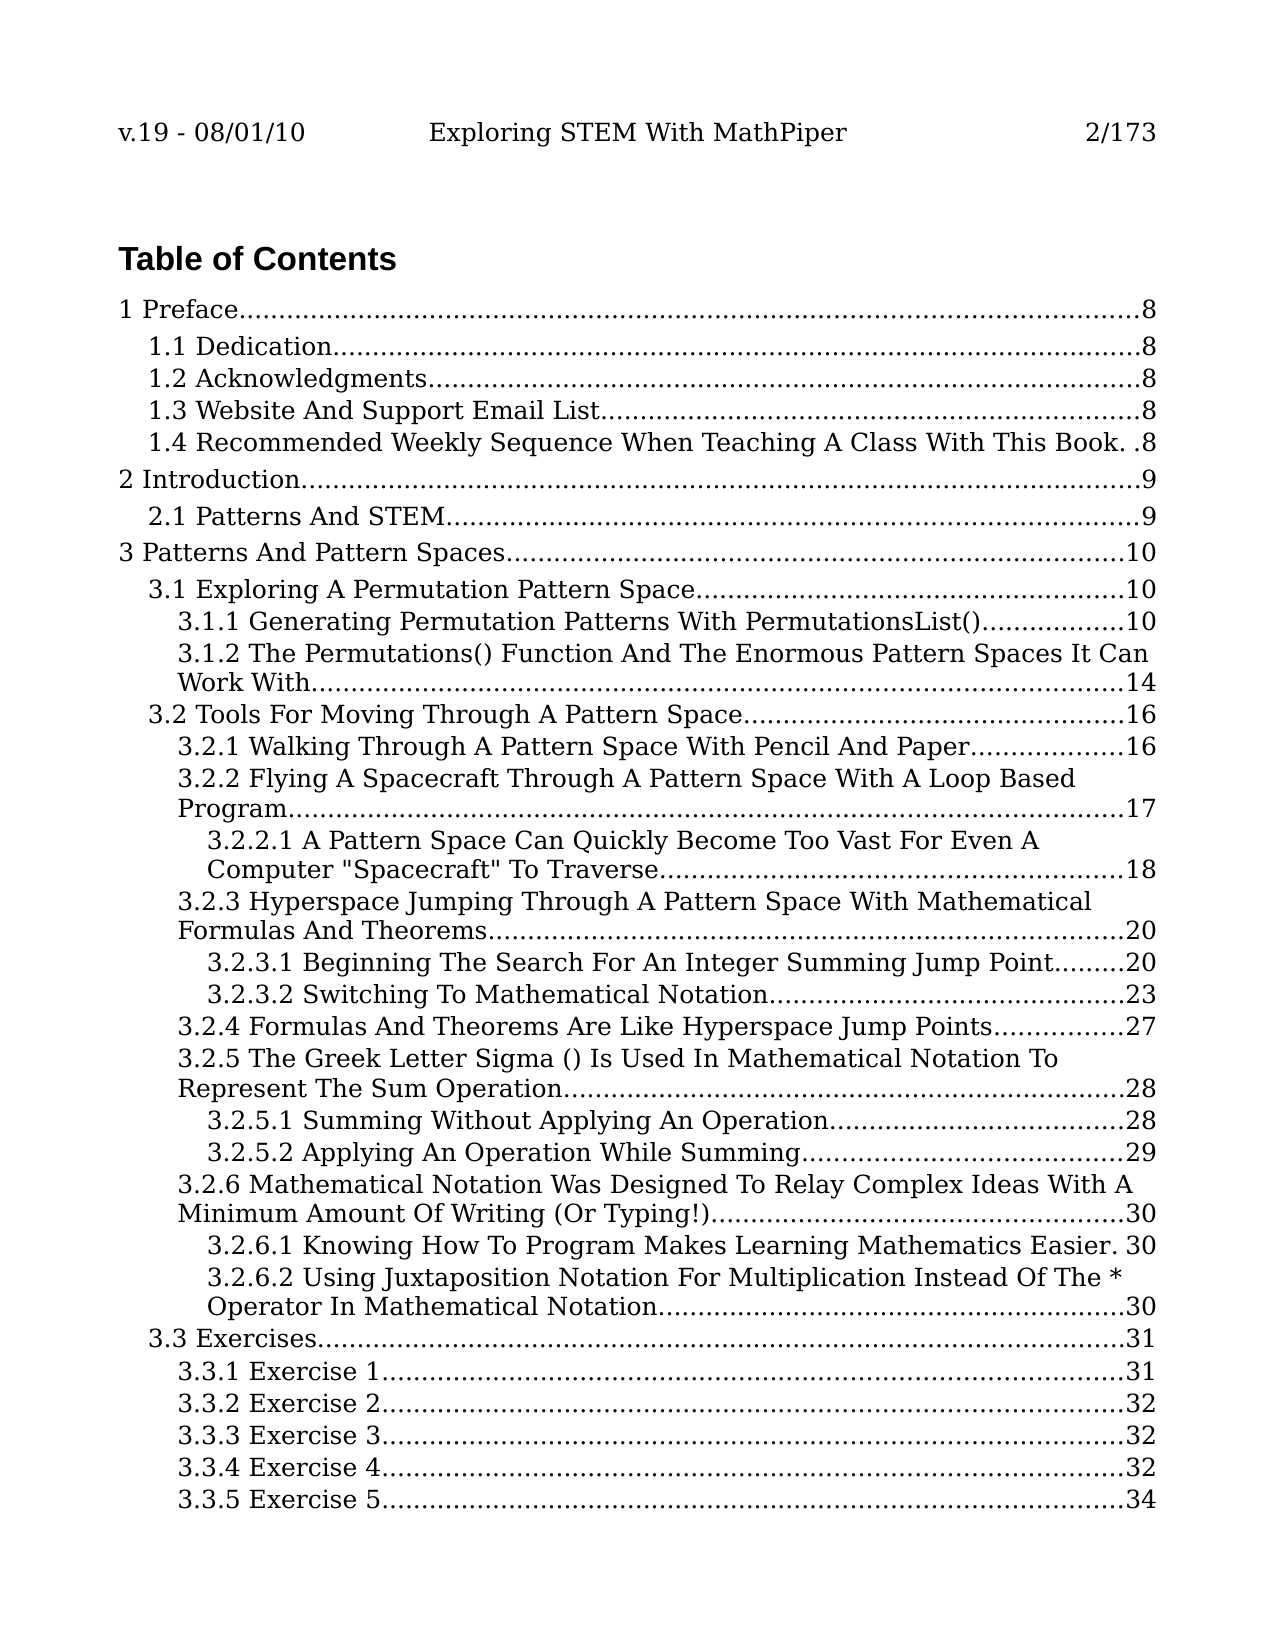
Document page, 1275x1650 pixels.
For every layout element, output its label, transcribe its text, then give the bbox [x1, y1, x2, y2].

text 3.1.1 Generating Permutation Patterns With PermutationsList() 10 [177, 607, 1157, 636]
text 3.3.1 Exercise 1 31 [177, 1357, 1157, 1386]
text 3.1.2 The Permutations() Function And The Enormous Pattern Spaces It Can Work With 14 [177, 639, 1157, 697]
text 3.2.2.1 A Pattern Space Can Quickly Become Too Vast For Even A Computer "Spacecraft" To Traverse 18 [207, 826, 1157, 884]
text 1.3 Website And Support Email List 8 [148, 396, 1157, 425]
text 3.2.1 Walking Through A Pattern Space With Pencil And Paper 16 [177, 732, 1157, 762]
text 3.2.6.2 Using Juxtaposition Notation For Multiplication Instead Of The * Operator In Mathematical Notation 30 [207, 1263, 1157, 1322]
text 3.3.4 Exercise 4 32 [177, 1453, 1157, 1482]
text 3.2 Tools For Moving Through A Pattern Space 16 [148, 700, 1157, 729]
subtitle Table of Contents [118, 239, 1157, 277]
text 3.2.5.1 Summing Without Applying An Operation 28 [207, 1106, 1157, 1135]
text 3.2.2 Flying A Spacecraft Through A Pattern Space With A Loop Based Program 17 [177, 764, 1157, 823]
text 1.1 Dedication 8 [148, 332, 1157, 361]
text 3.2.4 Formulas And Theorems Are Like Hyperspace Jump Points 27 [177, 1012, 1157, 1042]
text 3.3.3 Exercise 3 32 [177, 1421, 1157, 1450]
text 3.2.5 The Greek Letter Sigma () Is Used In Mathematical Notation To Represent The Sum Operation 28 [177, 1044, 1157, 1103]
text 3.3.2 Exercise 2 32 [177, 1389, 1157, 1418]
text 2.1 Patterns And STEM 9 [148, 502, 1157, 531]
text 3.2.3 Hyperspace Jumping Through A Pattern Space With Mathematical Formulas And Theorems 20 [177, 887, 1157, 945]
text 3.2.3.1 Beginning The Search For An Integer Summing Jump Point 20 [207, 948, 1157, 977]
text 3.2.5.2 Applying An Operation While Summing 29 [207, 1138, 1157, 1167]
text 1.4 Recommended Weekly Sequence When Teaching A Class With This Book 8 [148, 428, 1157, 457]
text 3 Patterns And Pattern Spaces 10 [118, 538, 1157, 567]
text 3.3.5 Exercise 5 34 [177, 1485, 1157, 1514]
text 1.2 Acknowledgments 8 [148, 364, 1157, 393]
text 2 Introduction 9 [118, 465, 1157, 494]
text 3.3 Exercises 31 [148, 1324, 1157, 1354]
text 3.2.6 Mathematical Notation Was Designed To Relay Complex Ideas With A Minimum Amount Of Writing (Or Typing!) 30 [177, 1170, 1157, 1228]
text 1 Preface 8 [118, 295, 1157, 324]
text 3.1 Exploring A Permutation Pattern Space 10 [148, 575, 1157, 604]
text 3.2.3.2 Switching To Mathematical Notation 23 [207, 980, 1157, 1009]
text 3.2.6.1 Knowing How To Program Makes Learning Mathematics Easier 30 [207, 1231, 1157, 1260]
